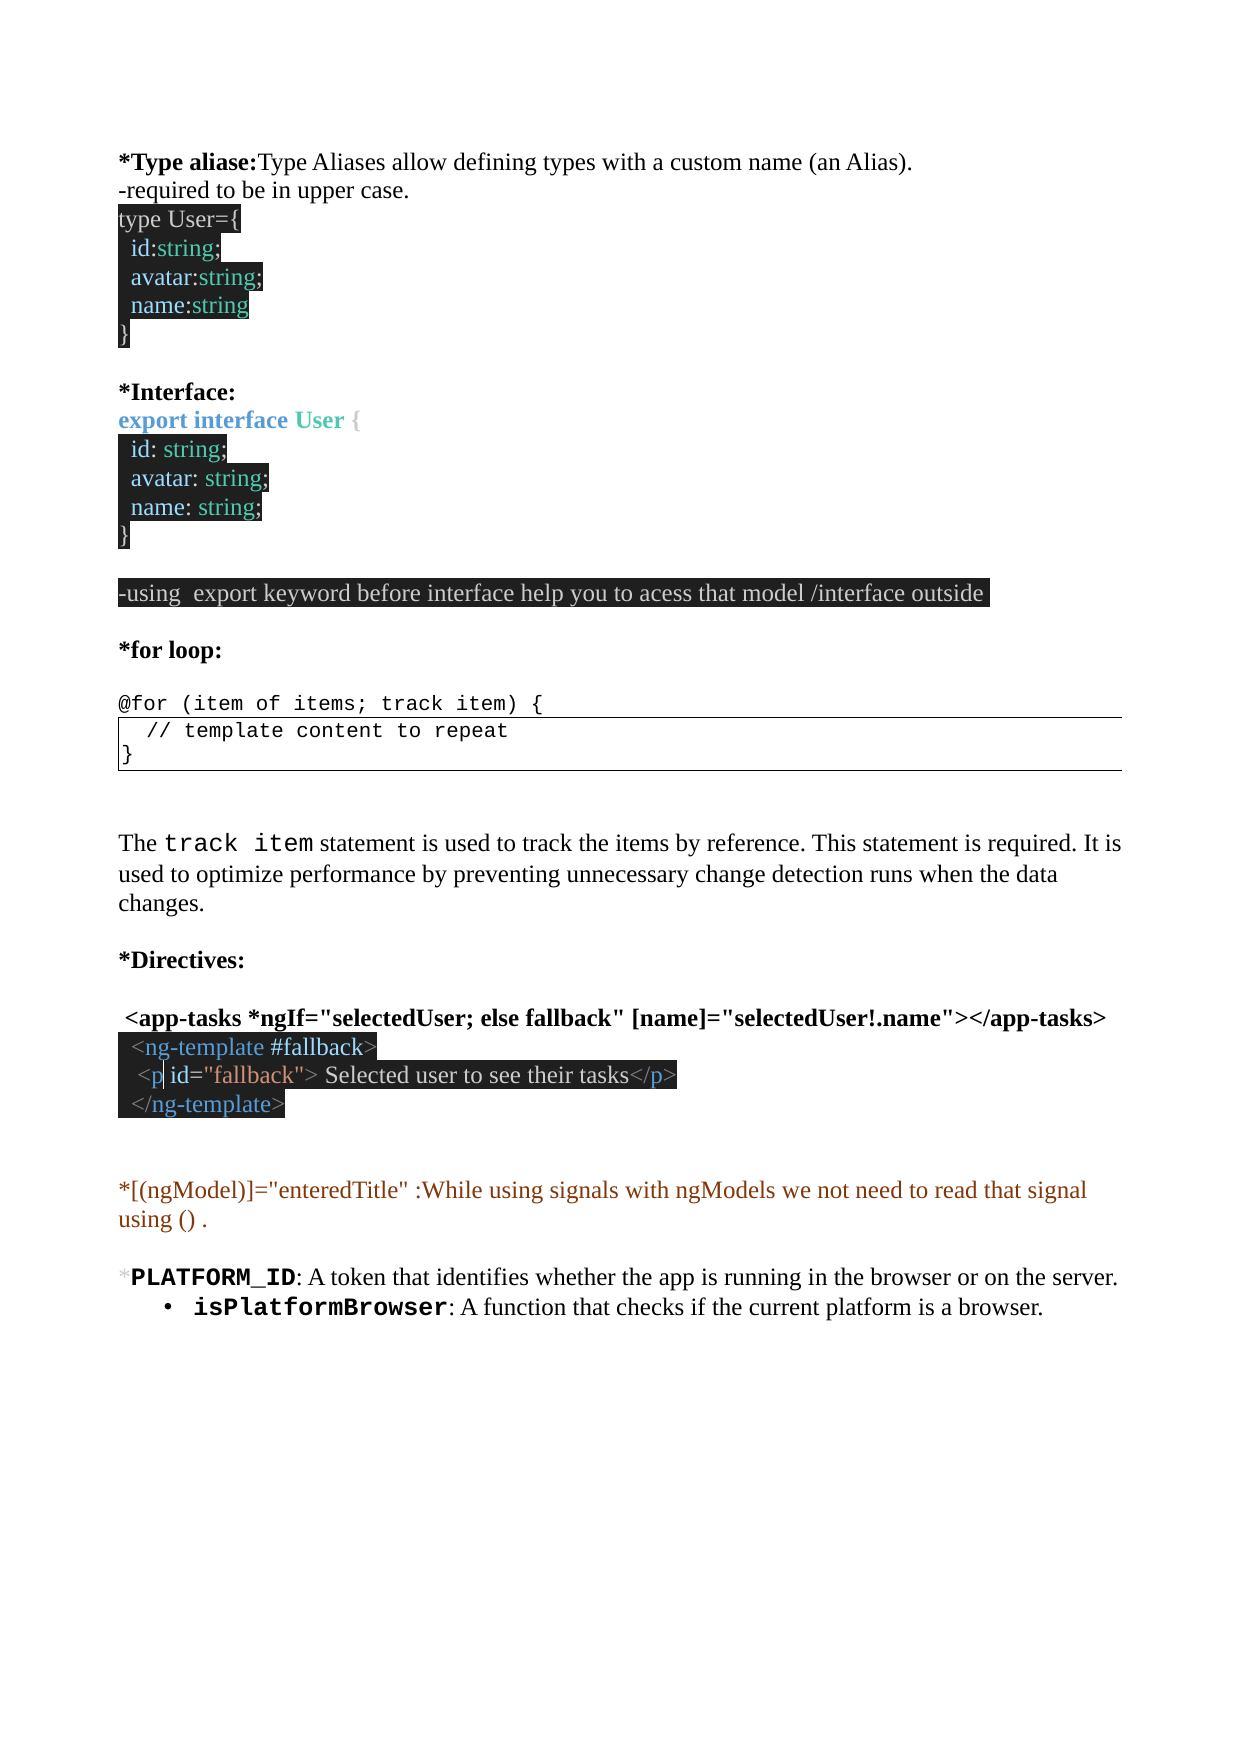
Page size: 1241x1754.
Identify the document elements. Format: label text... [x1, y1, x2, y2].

text // template content to repeat [119, 718, 1122, 740]
text <ng-template #fallback> [118, 1032, 1122, 1060]
text -required to be in upper case. [118, 176, 1122, 204]
text The track item statement is used to track the items by reference. This statement is required. It is used to optimize performance by preventing unnecessary change detection runs when the data changes. [118, 828, 1122, 917]
text *Interface: [118, 377, 1122, 406]
text avatar: string; [118, 463, 1122, 492]
text type User={ [118, 204, 1122, 233]
list isPlatformBrowser: A function that checks if the current platform is a browser. [164, 1292, 1122, 1323]
text name:string [118, 291, 1122, 319]
text *Type aliase:Type Aliases allow defining types with a custom name (an Alias). [118, 147, 1122, 176]
text name: string; [118, 492, 1122, 521]
text -using export keyword before interface help you to acess that model /interface outside [118, 578, 1122, 607]
text } [118, 521, 1122, 549]
text id: string; [118, 434, 1122, 463]
text </ng-template> [118, 1089, 1122, 1118]
text <p id="fallback"> Selected user to see their tasks</p> [118, 1060, 1122, 1089]
text <app-tasks *ngIf="selectedUser; else fallback" [name]="selectedUser!.name"></app-tasks> [118, 1003, 1122, 1032]
text *for loop: [118, 636, 1122, 664]
text *[(ngModel)]="enteredTitle" :While using signals with ngModels we not need to read that signal using () . [118, 1175, 1122, 1233]
text id:string; [118, 233, 1122, 262]
text } [118, 319, 1122, 348]
text @for (item of items; track item) { [118, 693, 1122, 717]
text avatar:string; [118, 262, 1122, 291]
text export interface User { [118, 406, 1122, 434]
text } [119, 740, 1122, 770]
text *PLATFORM_ID: A token that identifies whether the app is running in the browser or on the server. [118, 1262, 1122, 1292]
text *Directives: [118, 945, 1122, 974]
